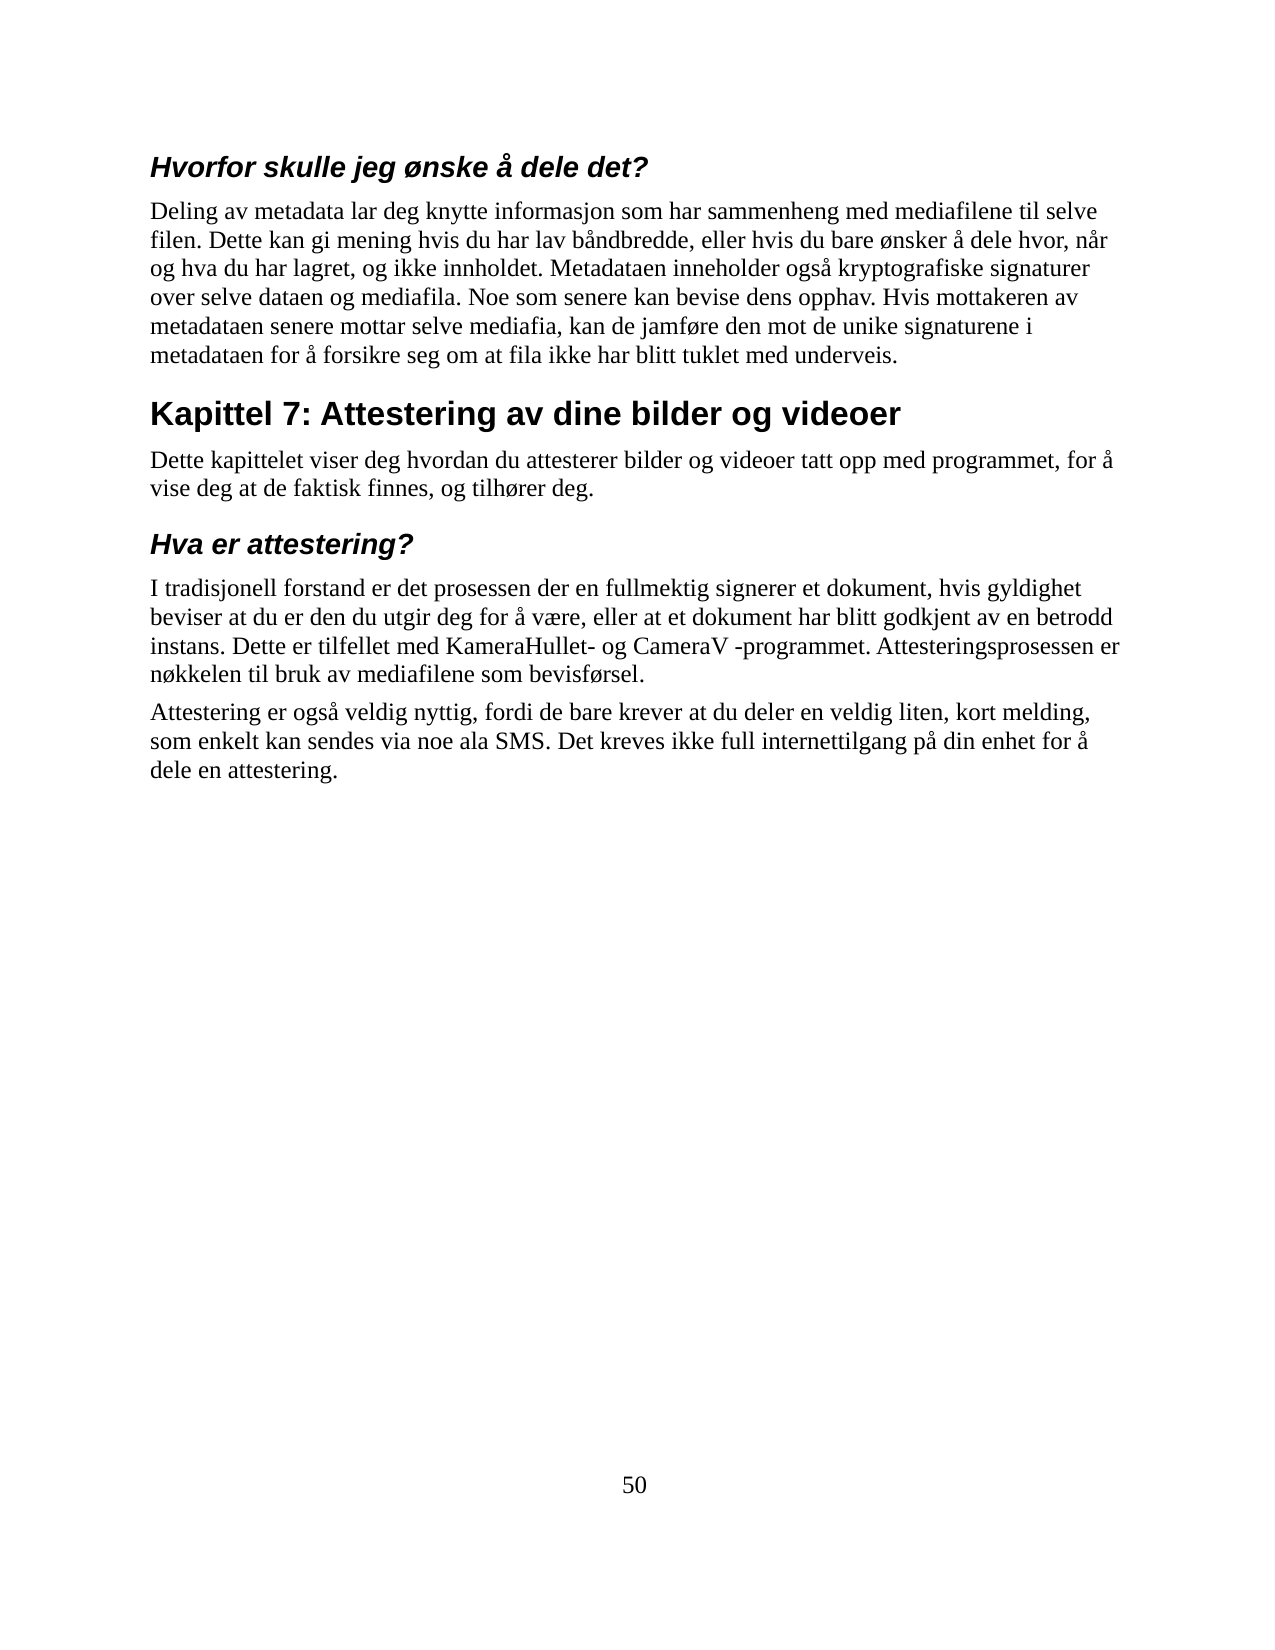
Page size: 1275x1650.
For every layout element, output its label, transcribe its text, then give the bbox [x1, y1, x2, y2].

subtitle Kapittel 7: Attestering av dine bilder og videoer [150, 393, 1125, 432]
text Attestering er også veldig nyttig, fordi de bare krever at du deler en veldig liten, kort melding, som enkelt kan sendes via noe ala SMS. Det kreves ikke full internettilgang på din enhet for å dele en attestering. [150, 697, 1125, 783]
text Deling av metadata lar deg knytte informasjon som har sammenheng med mediafilene til selve filen. Dette kan gi mening hvis du har lav båndbredde, eller hvis du bare ønsker å dele hvor, når og hva du har lagret, og ikke innholdet. Metadataen inneholder også kryptografiske signaturer over selve dataen og mediafila. Noe som senere kan bevise dens opphav. Hvis mottakeren av metadataen senere mottar selve mediafia, kan de jamføre den mot de unike signaturene i metadataen for å forsikre seg om at fila ikke har blitt tuklet med underveis. [150, 196, 1125, 368]
text Dette kapittelet viser deg hvordan du attesterer bilder og videoer tatt opp med programmet, for å vise deg at de faktisk finnes, og tilhører deg. [150, 445, 1125, 502]
subtitle Hva er attestering? [150, 527, 1125, 561]
subtitle Hvorfor skulle jeg ønske å dele det? [150, 150, 1125, 183]
text I tradisjonell forstand er det prosessen der en fullmektig signerer et dokument, hvis gyldighet beviser at du er den du utgir deg for å være, eller at et dokument har blitt godkjent av en betrodd instans. Dette er tilfellet med KameraHullet- og CameraV -programmet. Attesteringsprosessen er nøkkelen til bruk av mediafilene som bevisførsel. [150, 573, 1125, 688]
